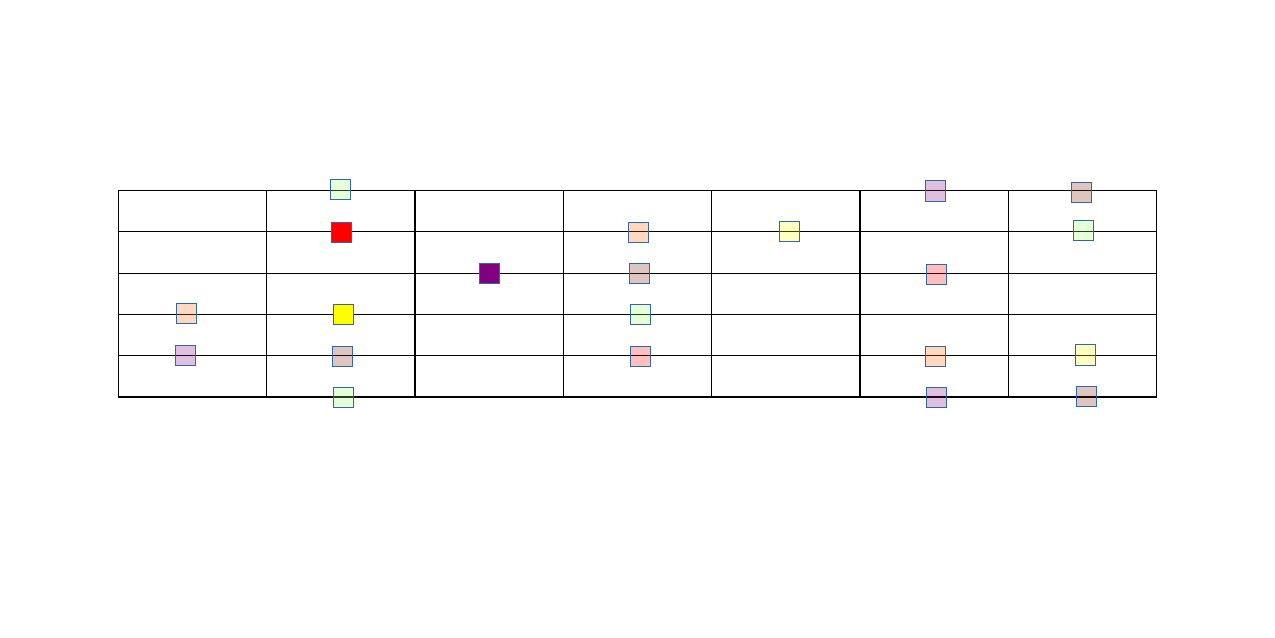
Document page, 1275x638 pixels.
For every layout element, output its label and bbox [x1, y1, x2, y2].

table_cell [861, 274, 1008, 314]
table_header [712, 191, 859, 231]
table_cell [861, 315, 1008, 355]
table_header [861, 191, 1008, 231]
table_cell [416, 356, 563, 396]
table_cell [416, 232, 563, 273]
table_cell [267, 315, 414, 355]
table_cell [1009, 232, 1156, 273]
table_cell [119, 315, 266, 355]
table_cell [712, 315, 859, 355]
table_cell [564, 356, 711, 396]
table_header [119, 191, 266, 231]
table_cell [119, 356, 266, 396]
table_cell [267, 232, 414, 273]
table_cell [119, 274, 266, 314]
table_header [1009, 191, 1156, 231]
table_cell [861, 232, 1008, 273]
table_cell [564, 274, 711, 314]
table_cell [564, 232, 711, 273]
table_cell [1009, 315, 1156, 355]
table_header [267, 191, 414, 231]
table_cell [119, 232, 266, 273]
table_cell [1009, 356, 1156, 396]
table_cell [564, 315, 711, 355]
table_header [416, 191, 563, 231]
table_cell [267, 274, 414, 314]
table_header [564, 191, 711, 231]
table_cell [861, 356, 1008, 396]
table_cell [712, 356, 859, 396]
table_cell [712, 232, 859, 273]
table_cell [712, 274, 859, 314]
table_cell [416, 315, 563, 355]
table_cell [1009, 274, 1156, 314]
table_cell [416, 274, 563, 314]
table_cell [267, 356, 414, 396]
